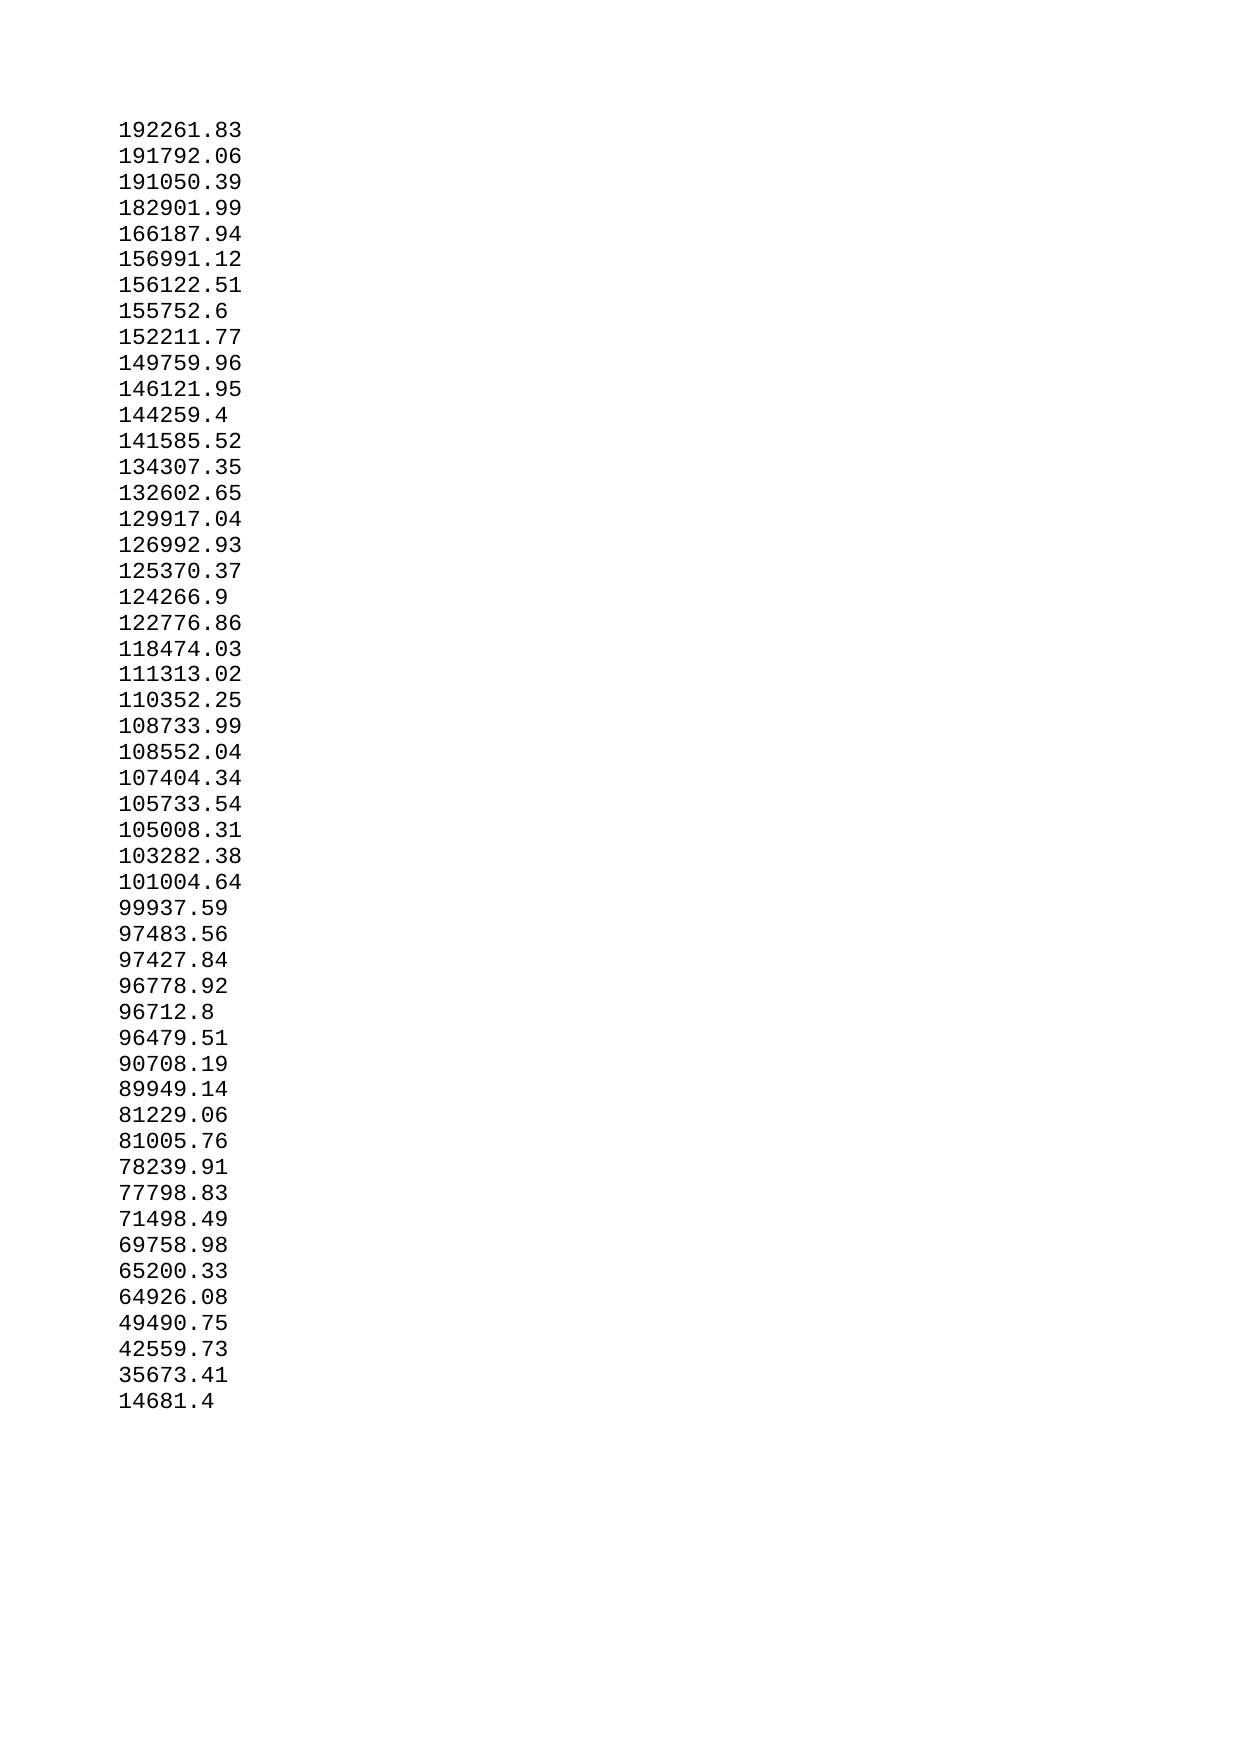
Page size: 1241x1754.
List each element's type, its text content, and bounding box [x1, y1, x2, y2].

text 78239.91 [118, 1156, 1122, 1182]
text 156991.12 [118, 248, 1122, 274]
text 111313.02 [118, 663, 1122, 689]
text 182901.99 [118, 196, 1122, 222]
text 65200.33 [118, 1259, 1122, 1285]
text 122776.86 [118, 611, 1122, 637]
text 124266.9 [118, 585, 1122, 611]
text 81229.06 [118, 1104, 1122, 1130]
text 97427.84 [118, 948, 1122, 974]
text 105008.31 [118, 818, 1122, 844]
text 64926.08 [118, 1285, 1122, 1311]
text 96778.92 [118, 974, 1122, 1000]
text 101004.64 [118, 870, 1122, 896]
text 118474.03 [118, 637, 1122, 663]
text 81005.76 [118, 1130, 1122, 1156]
text 129917.04 [118, 507, 1122, 533]
text 152211.77 [118, 326, 1122, 352]
text 35673.41 [118, 1363, 1122, 1389]
text 69758.98 [118, 1233, 1122, 1259]
text 191050.39 [118, 170, 1122, 196]
text 108733.99 [118, 715, 1122, 741]
text 108552.04 [118, 741, 1122, 767]
text 77798.83 [118, 1182, 1122, 1207]
text 14681.4 [118, 1389, 1122, 1415]
text 99937.59 [118, 896, 1122, 922]
text 192261.83 [118, 118, 1122, 144]
text 110352.25 [118, 689, 1122, 715]
text 146121.95 [118, 377, 1122, 403]
text 141585.52 [118, 429, 1122, 455]
text 132602.65 [118, 481, 1122, 507]
text 42559.73 [118, 1337, 1122, 1363]
text 49490.75 [118, 1311, 1122, 1337]
text 125370.37 [118, 559, 1122, 585]
text 144259.4 [118, 403, 1122, 429]
text 89949.14 [118, 1078, 1122, 1104]
text 155752.6 [118, 300, 1122, 326]
text 90708.19 [118, 1052, 1122, 1078]
text 134307.35 [118, 455, 1122, 481]
text 156122.51 [118, 274, 1122, 300]
text 103282.38 [118, 844, 1122, 870]
text 126992.93 [118, 533, 1122, 559]
text 149759.96 [118, 352, 1122, 377]
text 96712.8 [118, 1000, 1122, 1026]
text 107404.34 [118, 767, 1122, 792]
text 105733.54 [118, 792, 1122, 818]
text 71498.49 [118, 1207, 1122, 1233]
text 166187.94 [118, 222, 1122, 248]
text 97483.56 [118, 922, 1122, 948]
text 191792.06 [118, 144, 1122, 170]
text 96479.51 [118, 1026, 1122, 1052]
